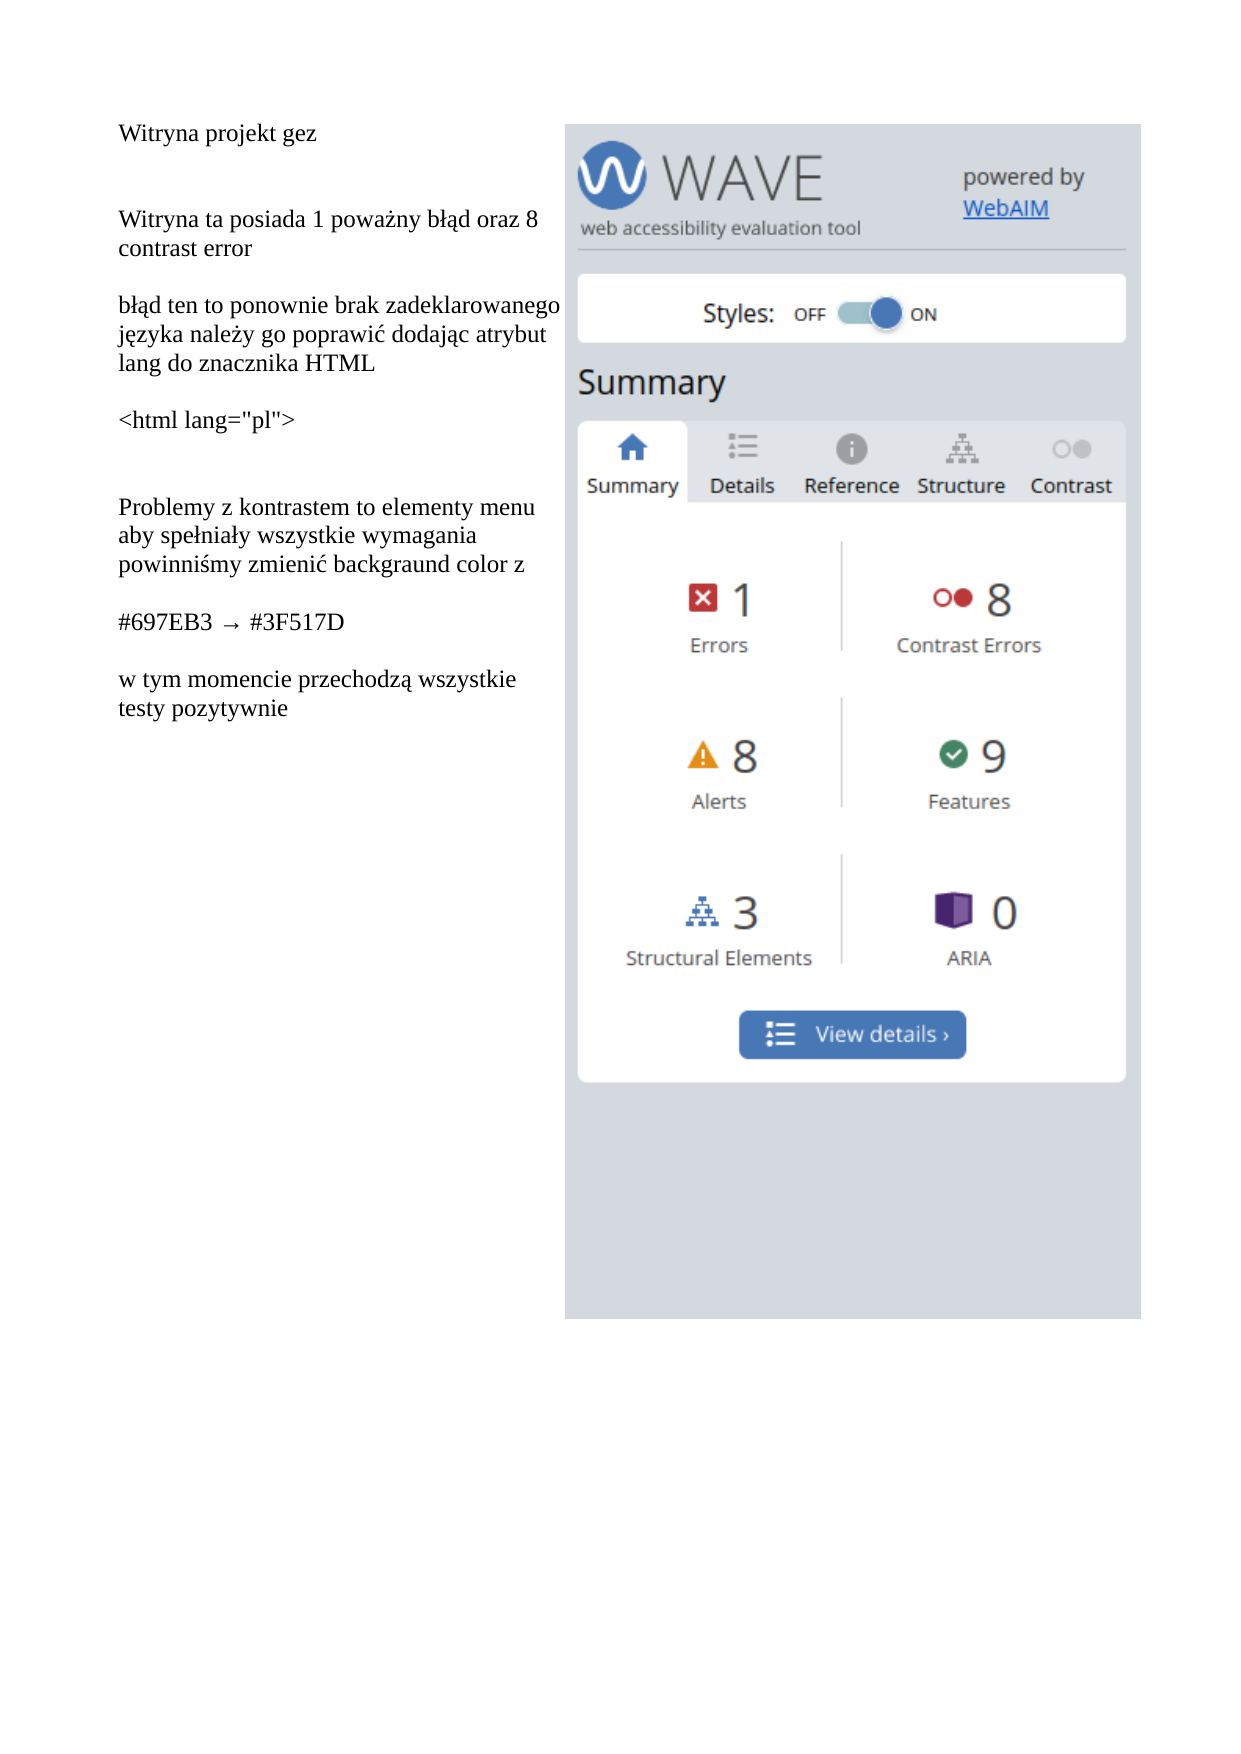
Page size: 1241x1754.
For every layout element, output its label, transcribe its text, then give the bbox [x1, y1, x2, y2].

text błąd ten to ponownie brak zadeklarowanego języka należy go poprawić dodając atrybut lang do znacznika HTML [118, 291, 564, 377]
text aby spełniały wszystkie wymagania powinniśmy zmienić backgraund color z [118, 521, 564, 578]
text Problemy z kontrastem to elementy menu [118, 492, 564, 521]
text <html lang="pl"> [118, 406, 564, 434]
text Witryna ta posiada 1 poważny błąd oraz 8 contrast error [118, 204, 564, 262]
text Witryna projekt gez [118, 118, 1122, 147]
text #697EB3 → #3F517D [118, 607, 564, 636]
picture [564, 124, 1142, 1319]
text w tym momencie przechodzą wszystkie testy pozytywnie [118, 664, 564, 722]
